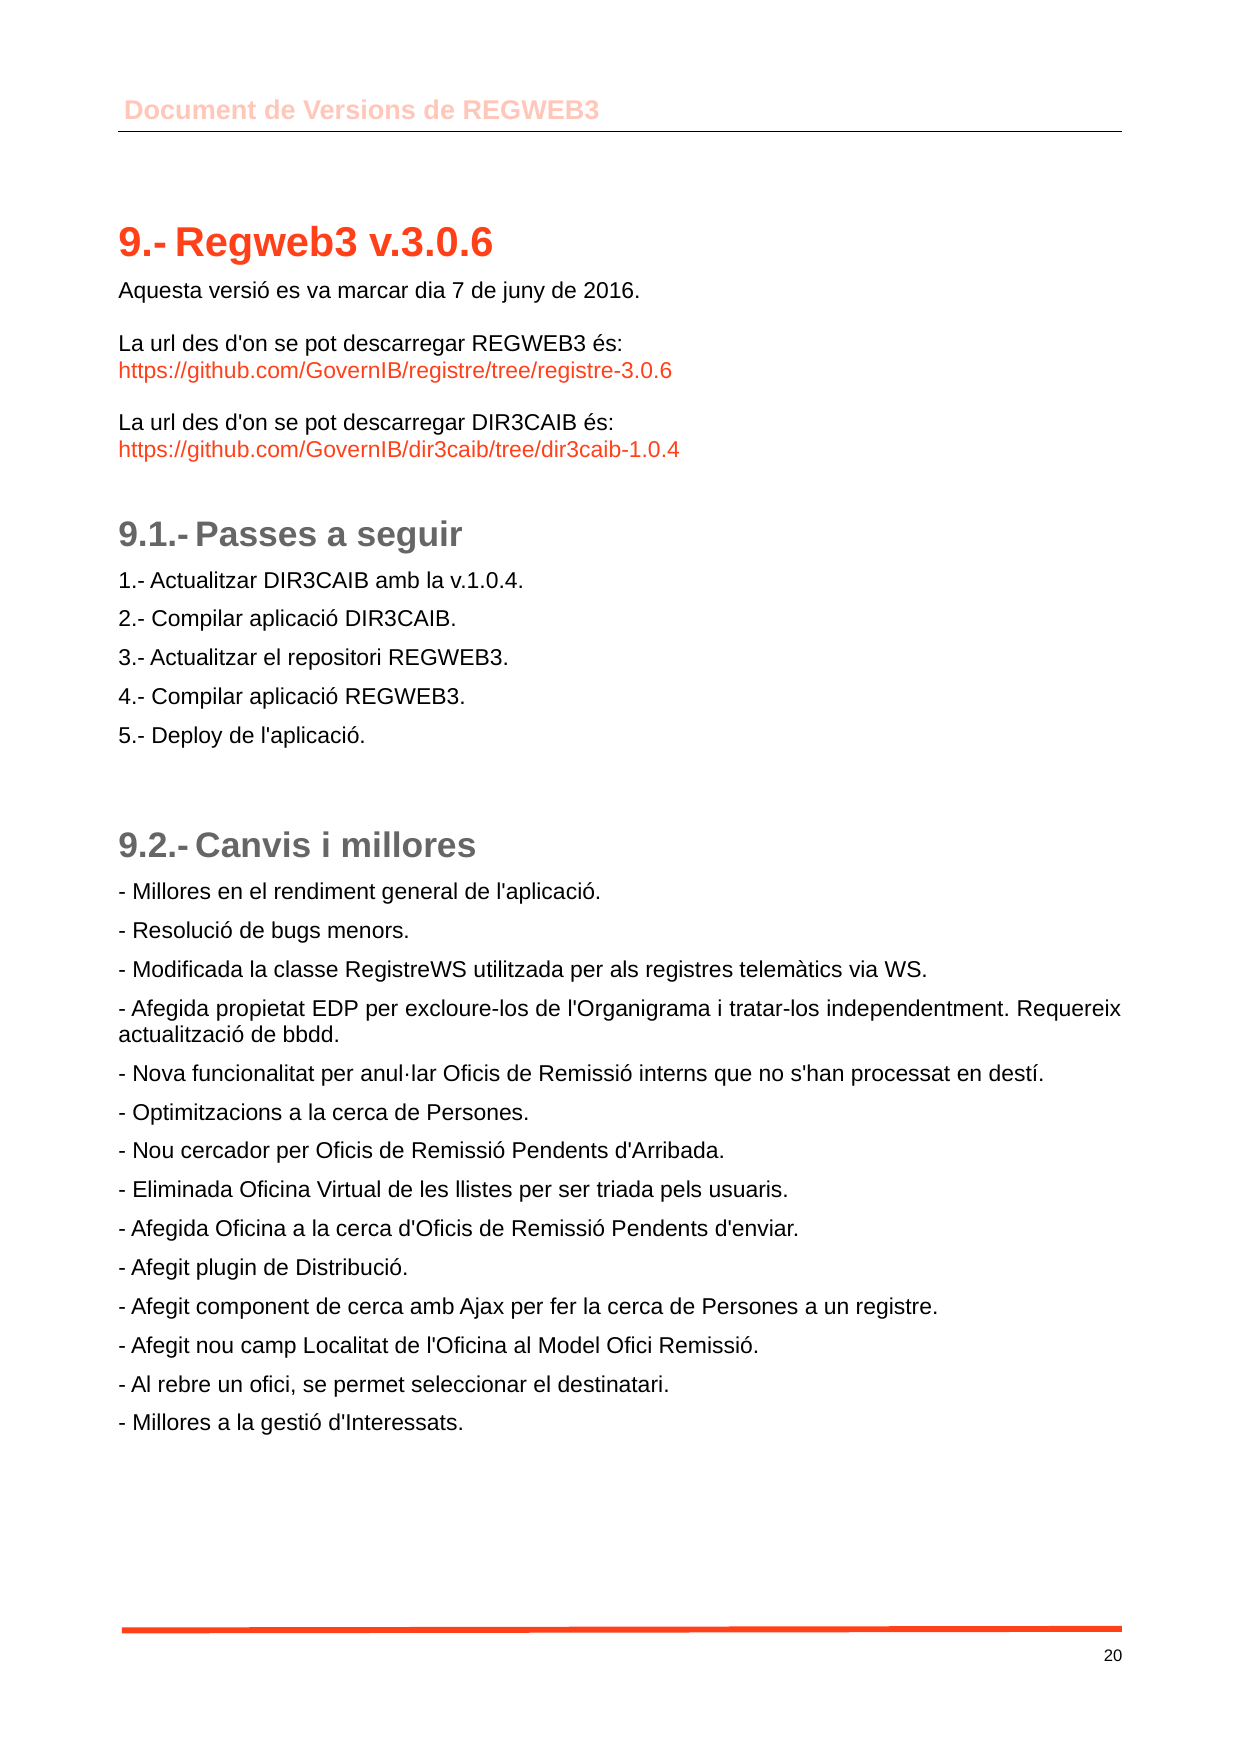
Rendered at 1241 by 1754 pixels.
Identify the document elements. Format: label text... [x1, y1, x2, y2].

text - Al rebre un ofici, se permet seleccionar el destinatari. [118, 1371, 1122, 1397]
text - Afegit plugin de Distribució. [118, 1254, 1122, 1280]
text Aquesta versió es va marcar dia 7 de juny de 2016. [118, 277, 1122, 304]
text - Nova funcionalitat per anul·lar Oficis de Remissió interns que no s'han processat en destí. [118, 1060, 1122, 1086]
text - Eliminada Oficina Virtual de les llistes per ser triada pels usuaris. [118, 1176, 1122, 1203]
text - Optimitzacions a la cerca de Persones. [118, 1098, 1122, 1125]
text - Resolució de bugs menors. [118, 917, 1122, 943]
text 5.- Deploy de l'aplicació. [118, 722, 1122, 748]
subtitle Canvis i millores [118, 825, 1122, 865]
subtitle Regweb3 v.3.0.6 [118, 217, 1122, 265]
text 4.- Compilar aplicació REGWEB3. [118, 683, 1122, 709]
text 2.- Compilar aplicació DIR3CAIB. [118, 605, 1122, 632]
text - Afegit nou camp Localitat de l'Oficina al Model Ofici Remissió. [118, 1332, 1122, 1358]
subtitle Passes a seguir [118, 513, 1122, 554]
text 1.- Actualitzar DIR3CAIB amb la v.1.0.4. [118, 567, 1122, 593]
text - Afegida propietat EDP per excloure-los de l'Organigrama i tratar-los independentment. Requereix actualització de bbdd. [118, 994, 1122, 1047]
text - Millores en el rendiment general de l'aplicació. [118, 878, 1122, 904]
text 3.- Actualitzar el repositori REGWEB3. [118, 644, 1122, 671]
text https://github.com/GovernIB/dir3caib/tree/dir3caib-1.0.4 [118, 436, 1122, 462]
text https://github.com/GovernIB/registre/tree/registre-3.0.6 [118, 357, 1122, 383]
text - Modificada la classe RegistreWS utilitzada per als registres telemàtics via WS. [118, 956, 1122, 982]
text La url des d'on se pot descarregar REGWEB3 és: [118, 330, 1122, 357]
text - Afegida Oficina a la cerca d'Oficis de Remissió Pendents d'enviar. [118, 1215, 1122, 1241]
text La url des d'on se pot descarregar DIR3CAIB és: [118, 409, 1122, 436]
text - Afegit component de cerca amb Ajax per fer la cerca de Persones a un registre. [118, 1293, 1122, 1319]
text - Nou cercador per Oficis de Remissió Pendents d'Arribada. [118, 1137, 1122, 1164]
text - Millores a la gestió d'Interessats. [118, 1409, 1122, 1436]
